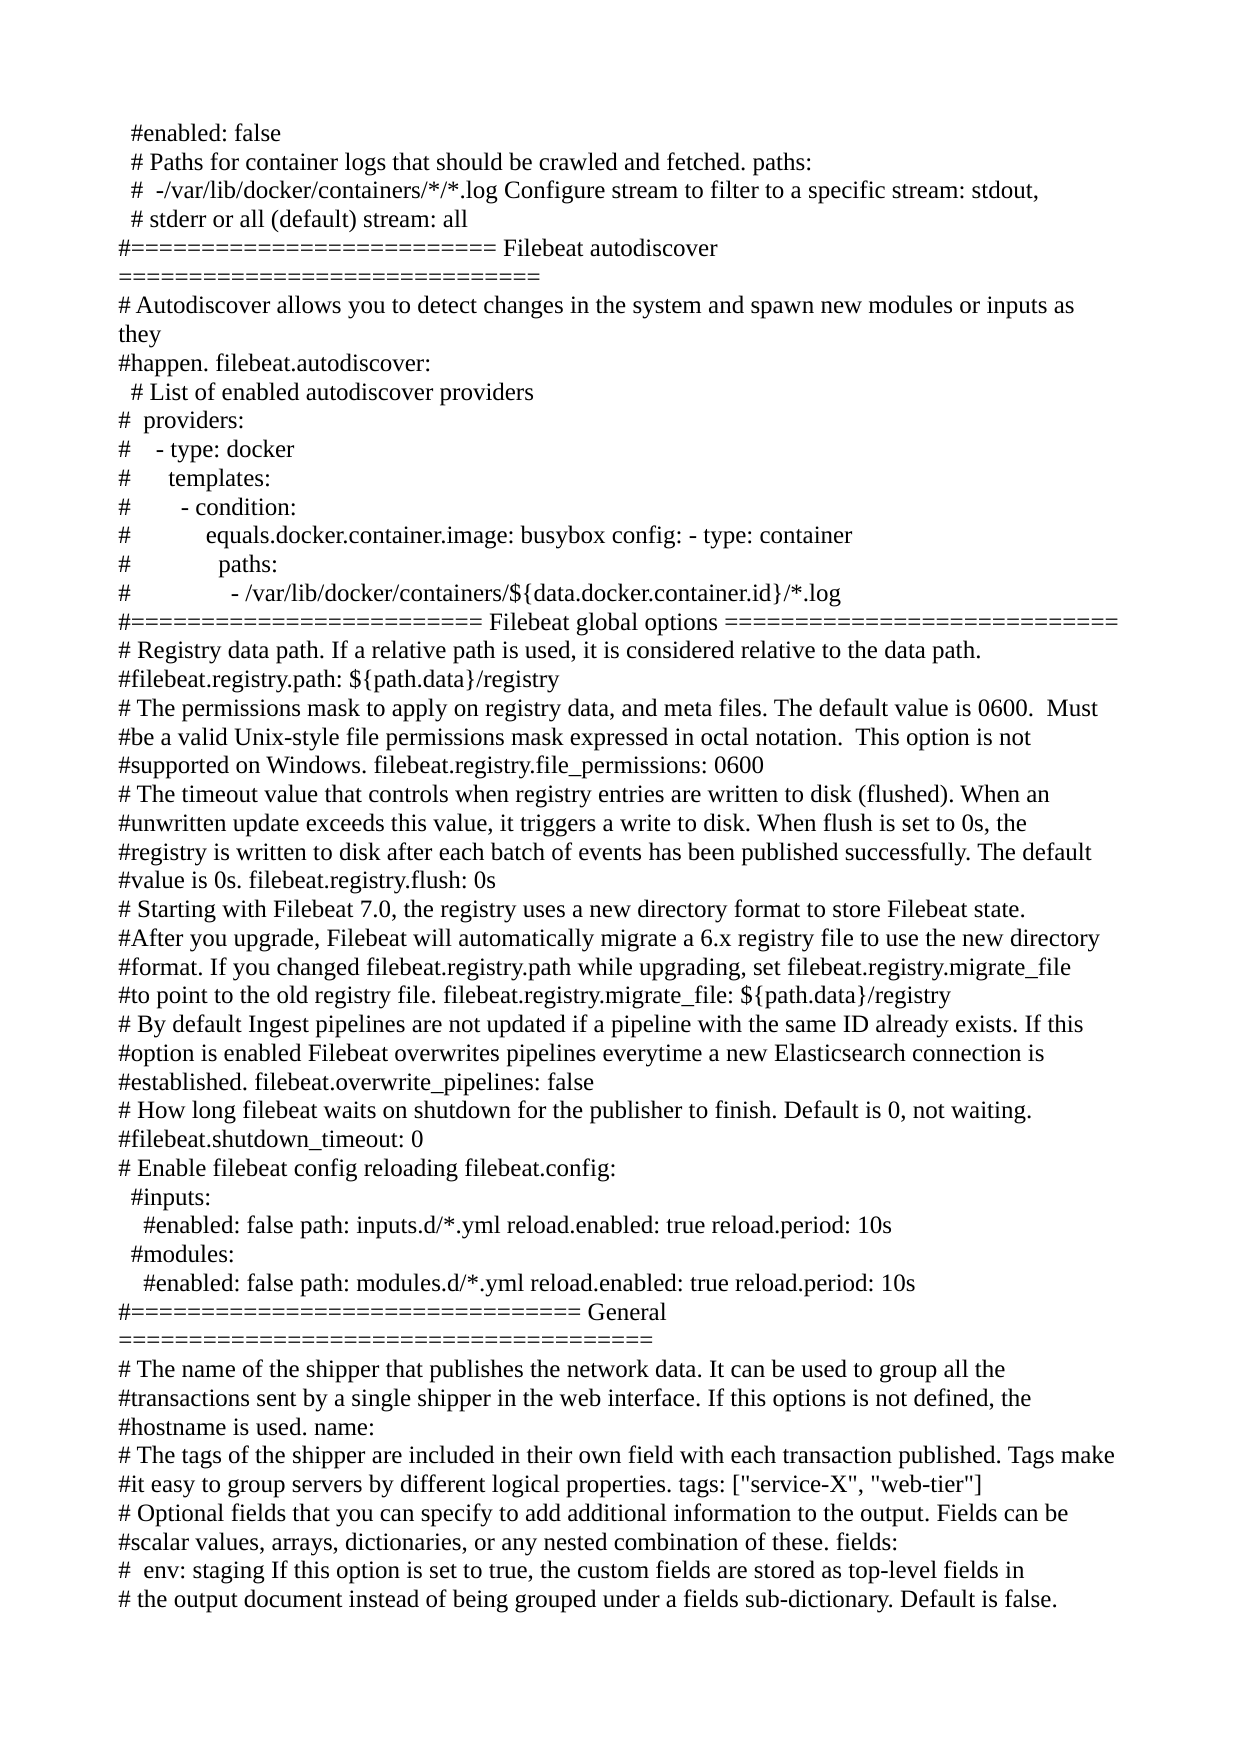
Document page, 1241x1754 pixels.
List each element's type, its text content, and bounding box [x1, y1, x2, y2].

text # The permissions mask to apply on registry data, and meta files. The default value is 0600. Must [118, 693, 1122, 722]
text # the output document instead of being grouped under a fields sub-dictionary. Default is false. [118, 1584, 1122, 1613]
text #enabled: false path: inputs.d/*.yml reload.enabled: true reload.period: 10s [118, 1211, 1122, 1239]
text #enabled: false path: modules.d/*.yml reload.enabled: true reload.period: 10s [118, 1268, 1122, 1297]
text #transactions sent by a single shipper in the web interface. If this options is not defined, the [118, 1383, 1122, 1412]
text #option is enabled Filebeat overwrites pipelines everytime a new Elasticsearch connection is [118, 1038, 1122, 1067]
text #happen. filebeat.autodiscover: [118, 348, 1122, 377]
text #filebeat.shutdown_timeout: 0 [118, 1124, 1122, 1153]
text #established. filebeat.overwrite_pipelines: false [118, 1067, 1122, 1096]
text # stderr or all (default) stream: all [118, 204, 1122, 233]
text # Paths for container logs that should be crawled and fetched. paths: [118, 147, 1122, 176]
text #scalar values, arrays, dictionaries, or any nested combination of these. fields: [118, 1527, 1122, 1556]
text #to point to the old registry file. filebeat.registry.migrate_file: ${path.data}/registry [118, 981, 1122, 1009]
text #filebeat.registry.path: ${path.data}/registry [118, 664, 1122, 693]
text # How long filebeat waits on shutdown for the publisher to finish. Default is 0, not waiting. [118, 1096, 1122, 1124]
text #========================== Filebeat autodiscover ============================== [118, 233, 1122, 291]
text #format. If you changed filebeat.registry.path while upgrading, set filebeat.registry.migrate_file [118, 952, 1122, 981]
text #================================ General ====================================== [118, 1297, 1122, 1354]
text # env: staging If this option is set to true, the custom fields are stored as top-level fields in [118, 1556, 1122, 1584]
text #unwritten update exceeds this value, it triggers a write to disk. When flush is set to 0s, the [118, 808, 1122, 837]
text # - type: docker [118, 434, 1122, 463]
text #========================= Filebeat global options ============================ [118, 607, 1122, 636]
text # - condition: [118, 492, 1122, 521]
text #supported on Windows. filebeat.registry.file_permissions: 0600 [118, 751, 1122, 779]
text # Registry data path. If a relative path is used, it is considered relative to the data path. [118, 636, 1122, 664]
text # providers: [118, 406, 1122, 434]
text # -/var/lib/docker/containers/*/*.log Configure stream to filter to a specific stream: stdout, [118, 176, 1122, 204]
text #registry is written to disk after each batch of events has been published successfully. The default [118, 837, 1122, 866]
text #enabled: false [118, 118, 1122, 147]
text # The name of the shipper that publishes the network data. It can be used to group all the [118, 1354, 1122, 1383]
text # Autodiscover allows you to detect changes in the system and spawn new modules or inputs as they [118, 291, 1122, 348]
text # Enable filebeat config reloading filebeat.config: [118, 1153, 1122, 1182]
text #hostname is used. name: [118, 1412, 1122, 1441]
text #it easy to group servers by different logical properties. tags: ["service-X", "web-tier"] [118, 1469, 1122, 1498]
text # - /var/lib/docker/containers/${data.docker.container.id}/*.log [118, 578, 1122, 607]
text # By default Ingest pipelines are not updated if a pipeline with the same ID already exists. If this [118, 1009, 1122, 1038]
text # paths: [118, 549, 1122, 578]
text # Optional fields that you can specify to add additional information to the output. Fields can be [118, 1498, 1122, 1527]
text #After you upgrade, Filebeat will automatically migrate a 6.x registry file to use the new directory [118, 923, 1122, 952]
text #value is 0s. filebeat.registry.flush: 0s [118, 866, 1122, 894]
text # equals.docker.container.image: busybox config: - type: container [118, 521, 1122, 549]
text # Starting with Filebeat 7.0, the registry uses a new directory format to store Filebeat state. [118, 894, 1122, 923]
text # The tags of the shipper are included in their own field with each transaction published. Tags make [118, 1441, 1122, 1469]
text #be a valid Unix-style file permissions mask expressed in octal notation. This option is not [118, 722, 1122, 751]
text #modules: [118, 1239, 1122, 1268]
text # templates: [118, 463, 1122, 492]
text #inputs: [118, 1182, 1122, 1211]
text # The timeout value that controls when registry entries are written to disk (flushed). When an [118, 779, 1122, 808]
text # List of enabled autodiscover providers [118, 377, 1122, 406]
